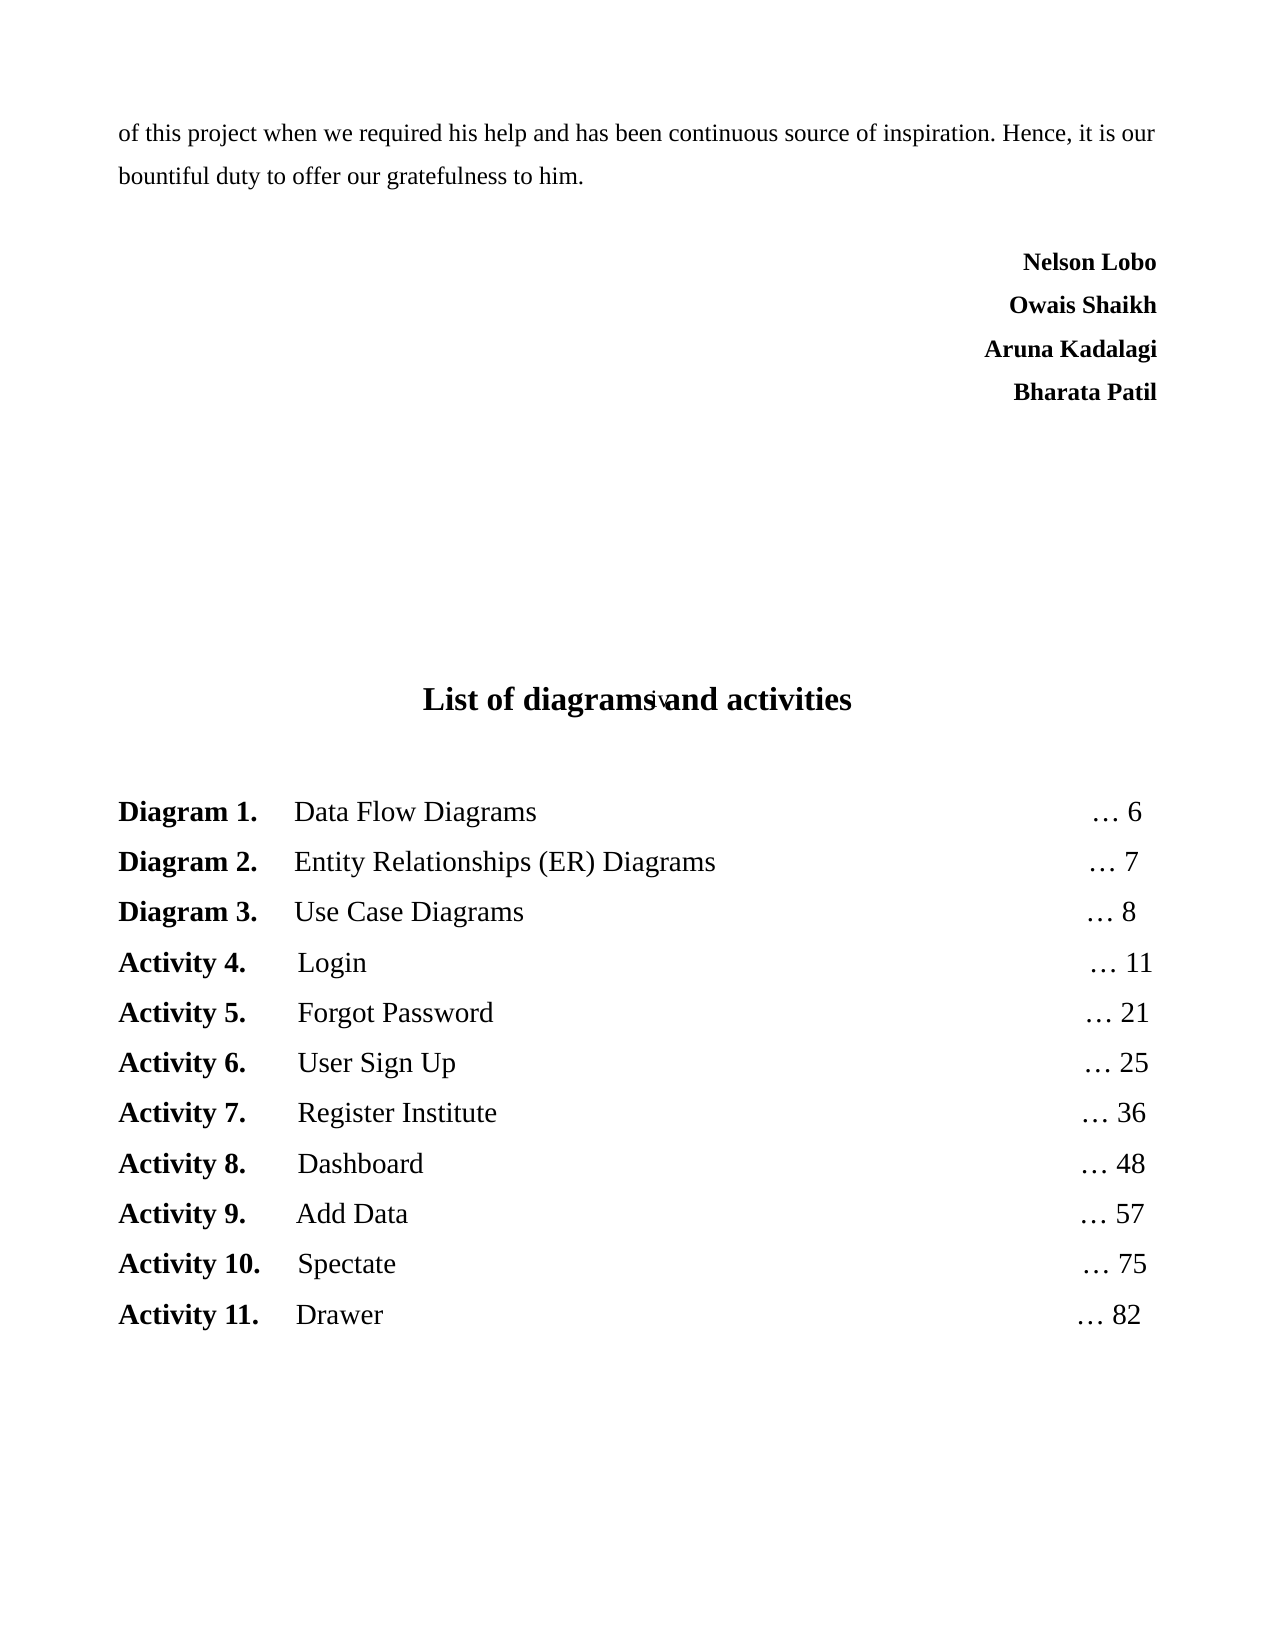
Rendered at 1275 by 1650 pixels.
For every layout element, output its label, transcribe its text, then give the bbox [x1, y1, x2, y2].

text Activity 6. User Sign Up … 25 [118, 1045, 1157, 1079]
text Owais Shaikh [118, 291, 1157, 319]
text Activity 11. Drawer … 82 [118, 1297, 1157, 1330]
text Nelson Lobo [118, 247, 1157, 276]
text Activity 9. Add Data … 57 [118, 1196, 1157, 1230]
text Activity 4. Login … 11 [118, 945, 1157, 978]
text Diagram 2. Entity Relationships (ER) Diagrams … 7 [118, 844, 1157, 878]
text Bharata Patil [118, 377, 1157, 406]
text Aruna Kadalagi [118, 334, 1157, 362]
text Activity 5. Forgot Password … 21 [118, 995, 1157, 1028]
text Diagram 3. Use Case Diagrams … 8 [118, 894, 1157, 928]
text Activity 8. Dashboard … 48 [118, 1146, 1157, 1179]
text of this project when we required his help and has been continuous source of inspiration. Hence, it is our bountiful duty to offer our gratefulness to him. [118, 118, 1157, 190]
text Diagram 1. Data Flow Diagrams … 6 [118, 794, 1157, 827]
text Activity 7. Register Institute … 36 [118, 1096, 1157, 1129]
text Activity 10. Spectate … 75 [118, 1247, 1157, 1280]
text List of diagrams and activities [118, 679, 1157, 717]
